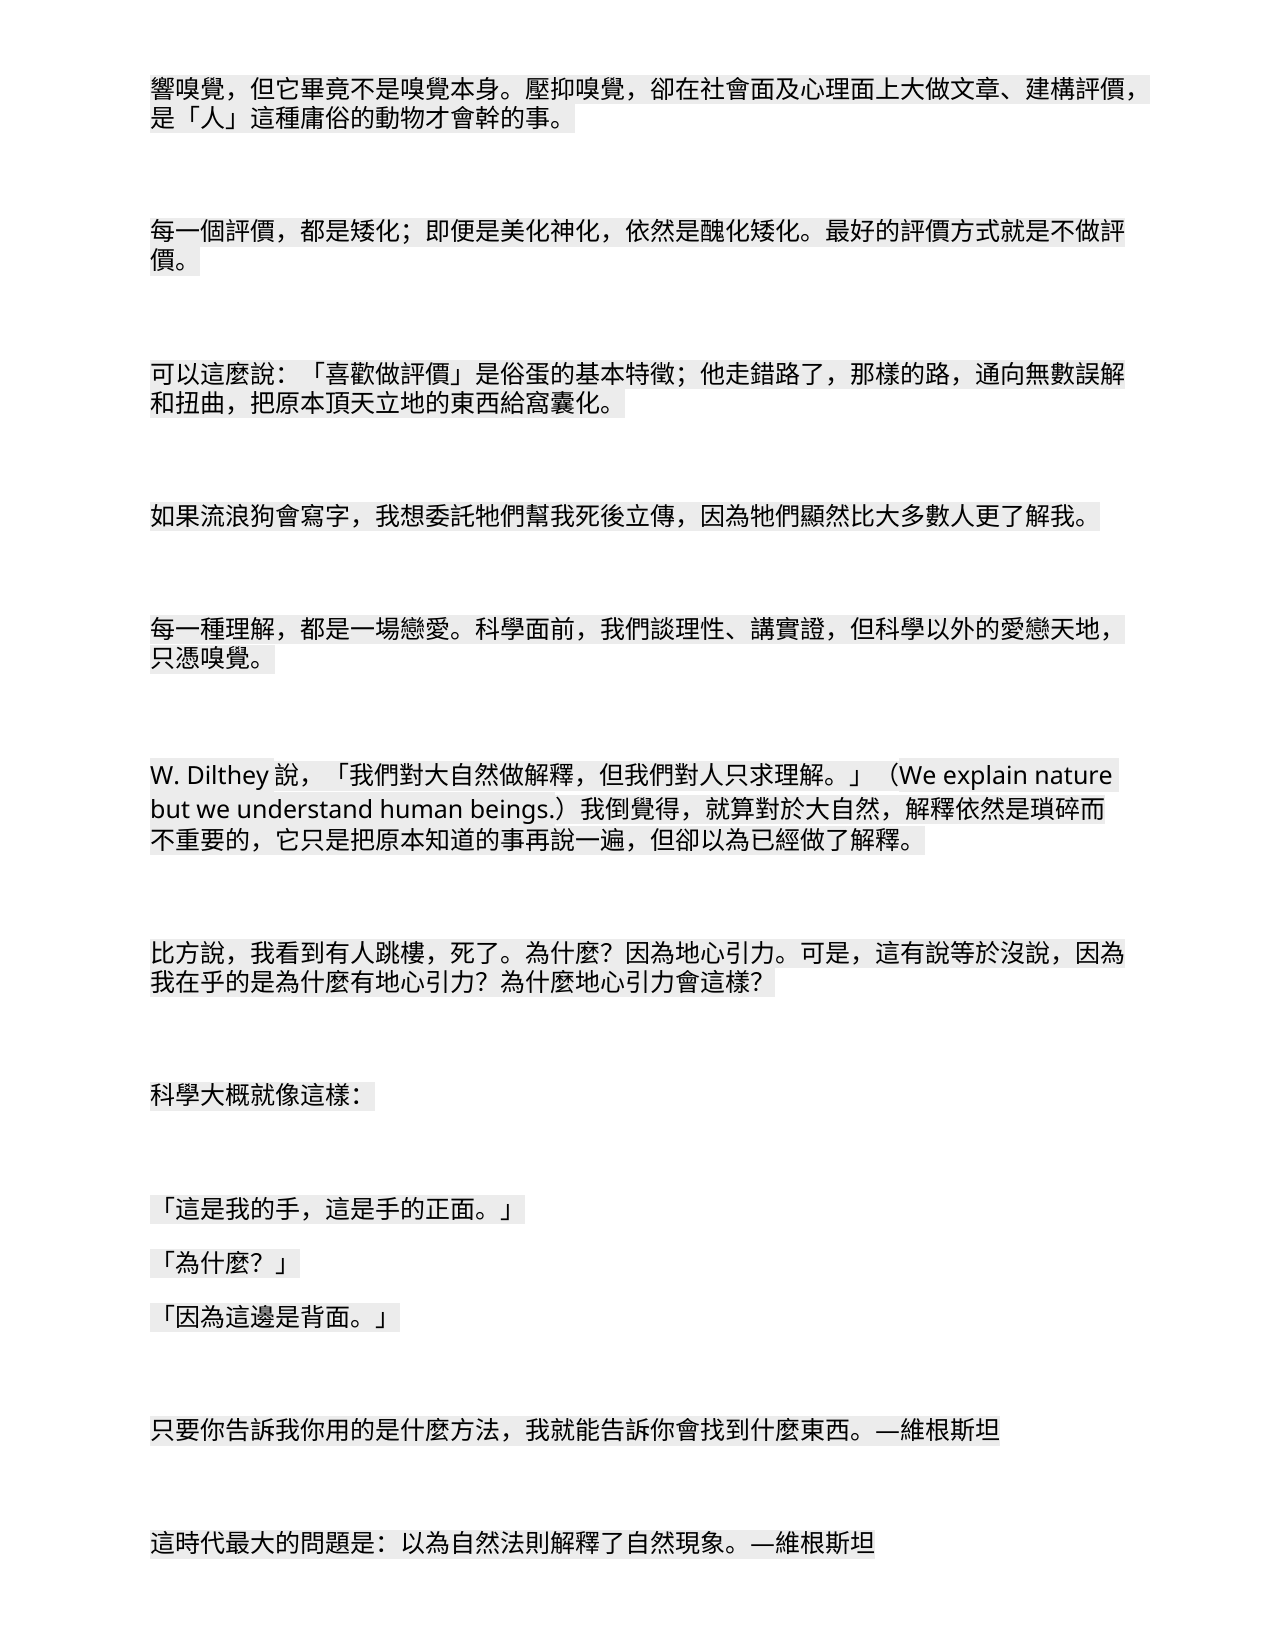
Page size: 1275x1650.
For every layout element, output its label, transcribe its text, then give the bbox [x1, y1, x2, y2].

text W. Dilthey說，「我們對大自然做解釋，但我們對人只求理解。」（We explain nature but we understand human beings.）我倒覺得，就算對於大自然，解釋依然是瑣碎而不重要的，它只是把原本知道的事再說一遍，但卻以為已經做了解釋。 [150, 758, 1125, 855]
text 「這是我的手，這是手的正面。」 [150, 1195, 1125, 1224]
text 只要你告訴我你用的是什麼方法，我就能告訴你會找到什麼東西。—維根斯坦 [150, 1416, 1125, 1446]
text 「因為這邊是背面。」 [150, 1303, 1125, 1332]
text 可是，好人壞人難道不也是一種評價？當然不是。好壞是一種感覺，一種天性，一種味道。當我聞到一股味道，嚇得落荒而逃，這時我並不是在做一種評價。我不否認社會因素常影響嗅覺，但它畢竟不是嗅覺本身。壓抑嗅覺，卻在社會面及心理面上大做文章、建構評價，是「人」這種庸俗的動物才會幹的事。 [150, 75, 1125, 133]
text 比方說，我看到有人跳樓，死了。為什麼？因為地心引力。可是，這有說等於沒說，因為我在乎的是為什麼有地心引力？為什麼地心引力會這樣？ [150, 939, 1125, 997]
text 如果流浪狗會寫字，我想委託牠們幫我死後立傳，因為牠們顯然比大多數人更了解我。 [150, 502, 1125, 531]
text 每一個評價，都是矮化；即便是美化神化，依然是醜化矮化。最好的評價方式就是不做評價。 [150, 217, 1125, 276]
text 科學大概就像這樣： [150, 1082, 1125, 1111]
text 這時代最大的問題是：以為自然法則解釋了自然現象。—維根斯坦 [150, 1529, 1125, 1559]
text 可以這麼說：「喜歡做評價」是俗蛋的基本特徵；他走錯路了，那樣的路，通向無數誤解和扭曲，把原本頂天立地的東西給窩囊化。 [150, 360, 1125, 418]
text 「為什麼？」 [150, 1249, 1125, 1278]
text 每一種理解，都是一場戀愛。科學面前，我們談理性、講實證，但科學以外的愛戀天地，只憑嗅覺。 [150, 615, 1125, 674]
